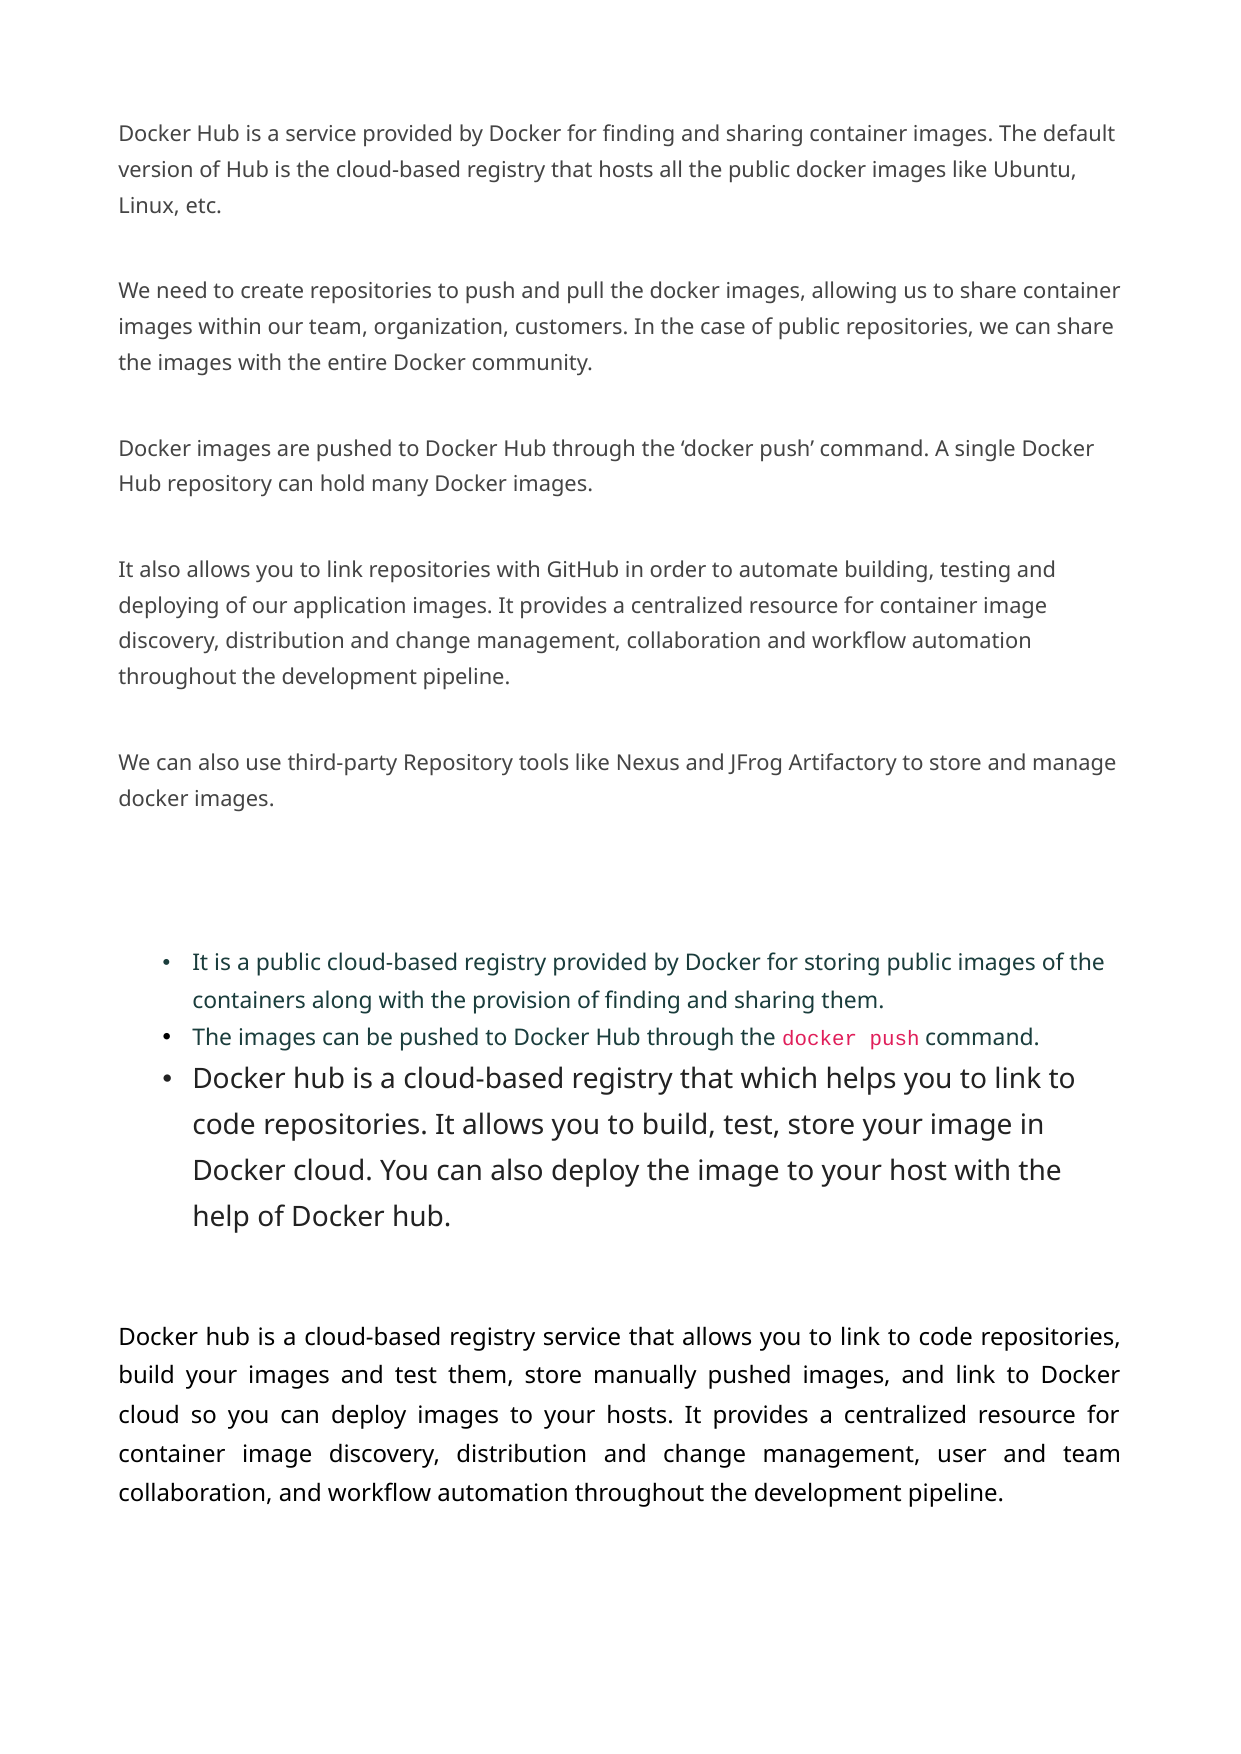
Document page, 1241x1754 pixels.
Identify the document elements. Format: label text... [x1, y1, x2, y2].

text It also allows you to link repositories with GitHub in order to automate building, testing and deploying of our application images. It provides a centralized resource for container image discovery, distribution and change management, collaboration and workflow automation throughout the development pipeline. [118, 554, 1122, 691]
list It is a public cloud-based registry provided by Docker for storing public images of the containers along with the provision of finding and sharing them. [162, 946, 1122, 1015]
list Docker hub is a cloud-based registry that which helps you to link to code repositories. It allows you to build, test, store your image in Docker cloud. You can also deploy the image to your host with the help of Docker hub. [162, 1059, 1122, 1235]
text We can also use third-party Repository tools like Nexus and JFrog Artifactory to store and manage docker images. [118, 747, 1122, 812]
text Docker hub is a cloud-based registry service that allows you to link to code repositories, build your images and test them, store manually pushed images, and link to Docker cloud so you can deploy images to your hosts. It provides a centralized resource for container image discovery, distribution and change management, user and team collaboration, and workflow automation throughout the development pipeline. [118, 1319, 1122, 1508]
text Docker Hub is a service provided by Docker for finding and sharing container images. The default version of Hub is the cloud-based registry that hosts all the public docker images like Ubuntu, Linux, etc. [118, 118, 1122, 219]
text Docker images are pushed to Docker Hub through the ‘docker push’ command. A single Docker Hub repository can hold many Docker images. [118, 432, 1122, 498]
list The images can be pushed to Docker Hub through the docker push command. [162, 1021, 1122, 1052]
text We need to create repositories to push and pull the docker images, allowing us to share container images within our team, organization, customers. In the case of public repositories, we can share the images with the entire Docker community. [118, 275, 1122, 377]
